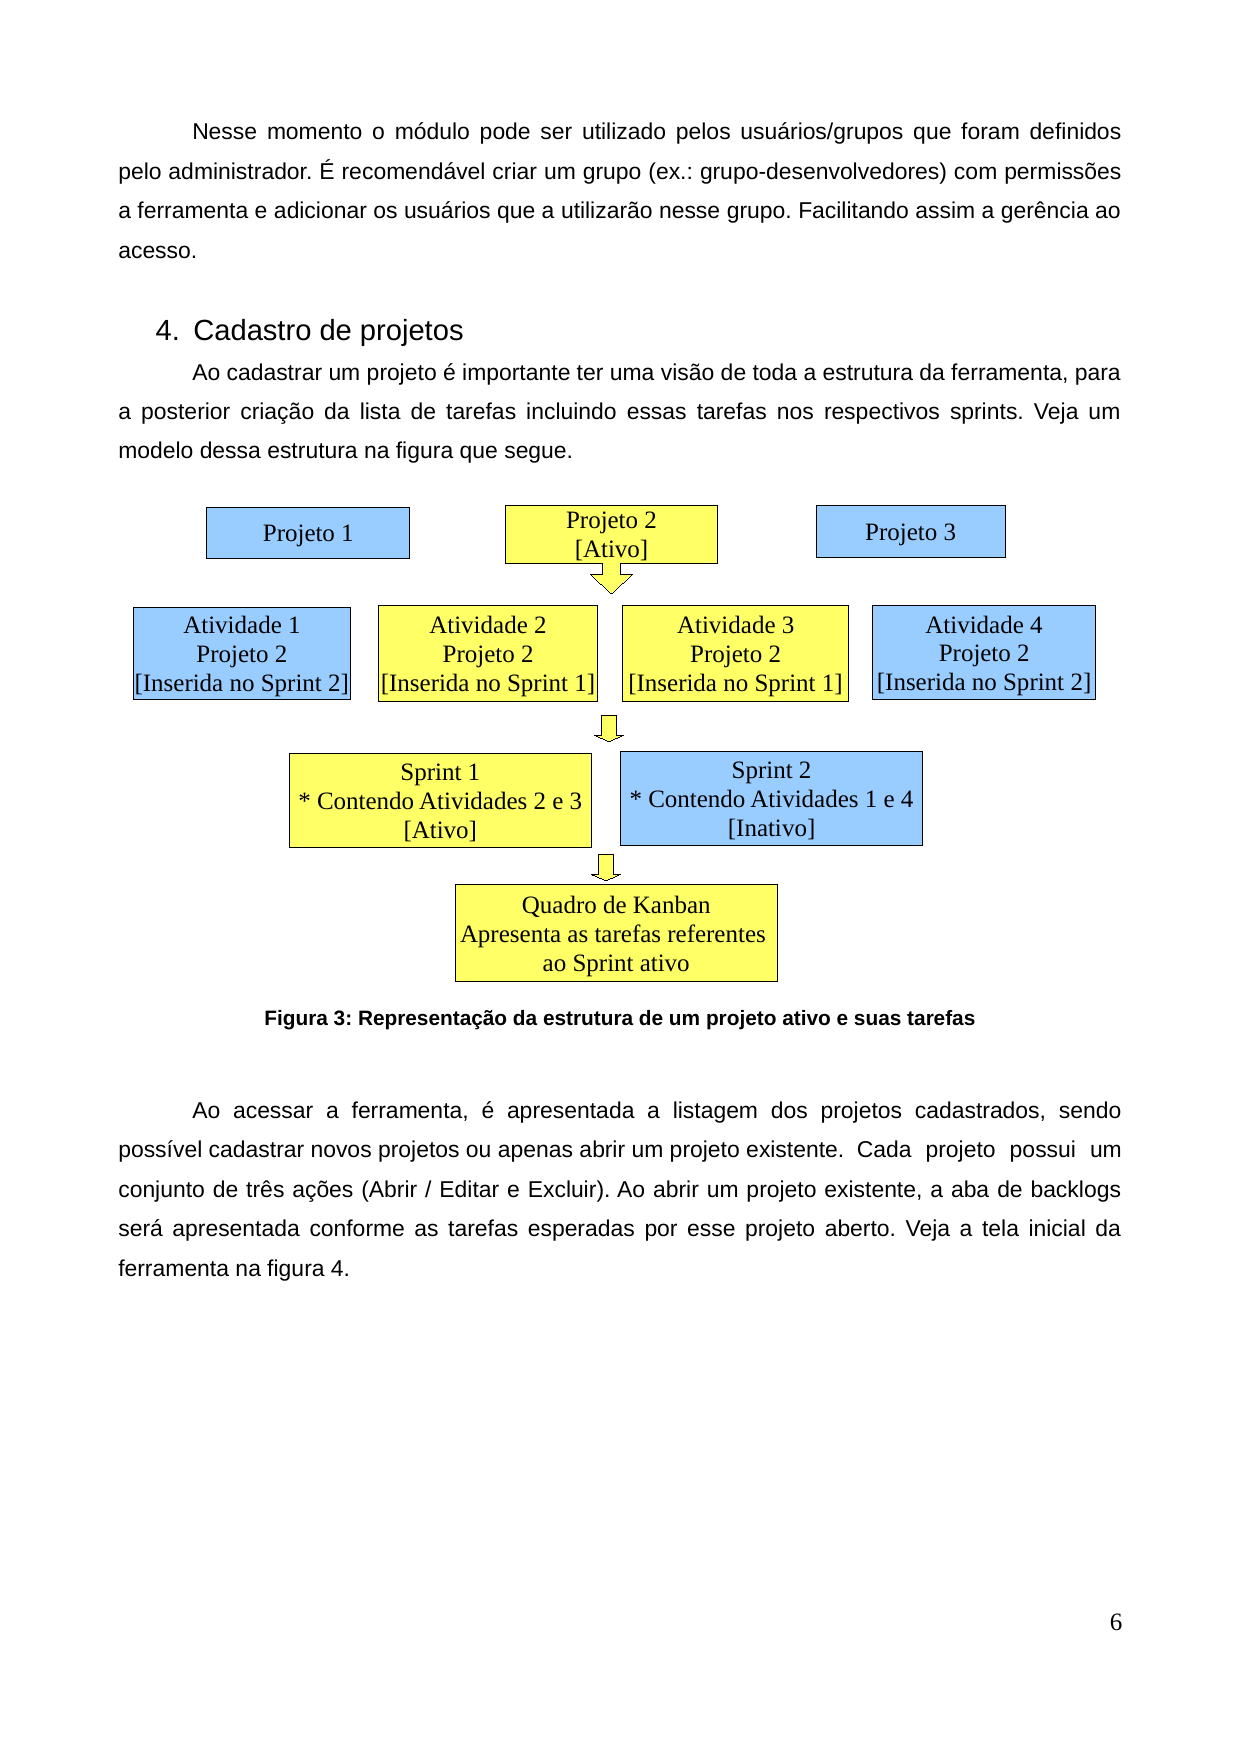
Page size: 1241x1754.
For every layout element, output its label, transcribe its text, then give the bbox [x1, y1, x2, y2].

subtitle Cadastro de projetos [155, 313, 1122, 346]
text Nesse momento o módulo pode ser utilizado pelos usuários/grupos que foram definidos pelo administrador. É recomendável criar um grupo (ex.: grupo-desenvolvedores) com permissões a ferramenta e adicionar os usuários que a utilizarão nesse grupo. Facilitando assim a gerência ao acesso. [118, 118, 1122, 263]
text Ao acessar a ferramenta, é apresentada a listagem dos projetos cadastrados, sendo possível cadastrar novos projetos ou apenas abrir um projeto existente. Cada projeto possui um conjunto de três ações (Abrir / Editar e Excluir). Ao abrir um projeto existente, a aba de backlogs será apresentada conforme as tarefas esperadas por esse projeto aberto. Veja a tela inicial da ferramenta na figura 4. [118, 1097, 1122, 1281]
text Ao cadastrar um projeto é importante ter uma visão de toda a estrutura da ferramenta, para a posterior criação da lista de tarefas incluindo essas tarefas nos respectivos sprints. Veja um modelo dessa estrutura na figura que segue. [118, 358, 1122, 464]
text Figura 3: Representação da estrutura de um projeto ativo e suas tarefas [118, 953, 1122, 1029]
